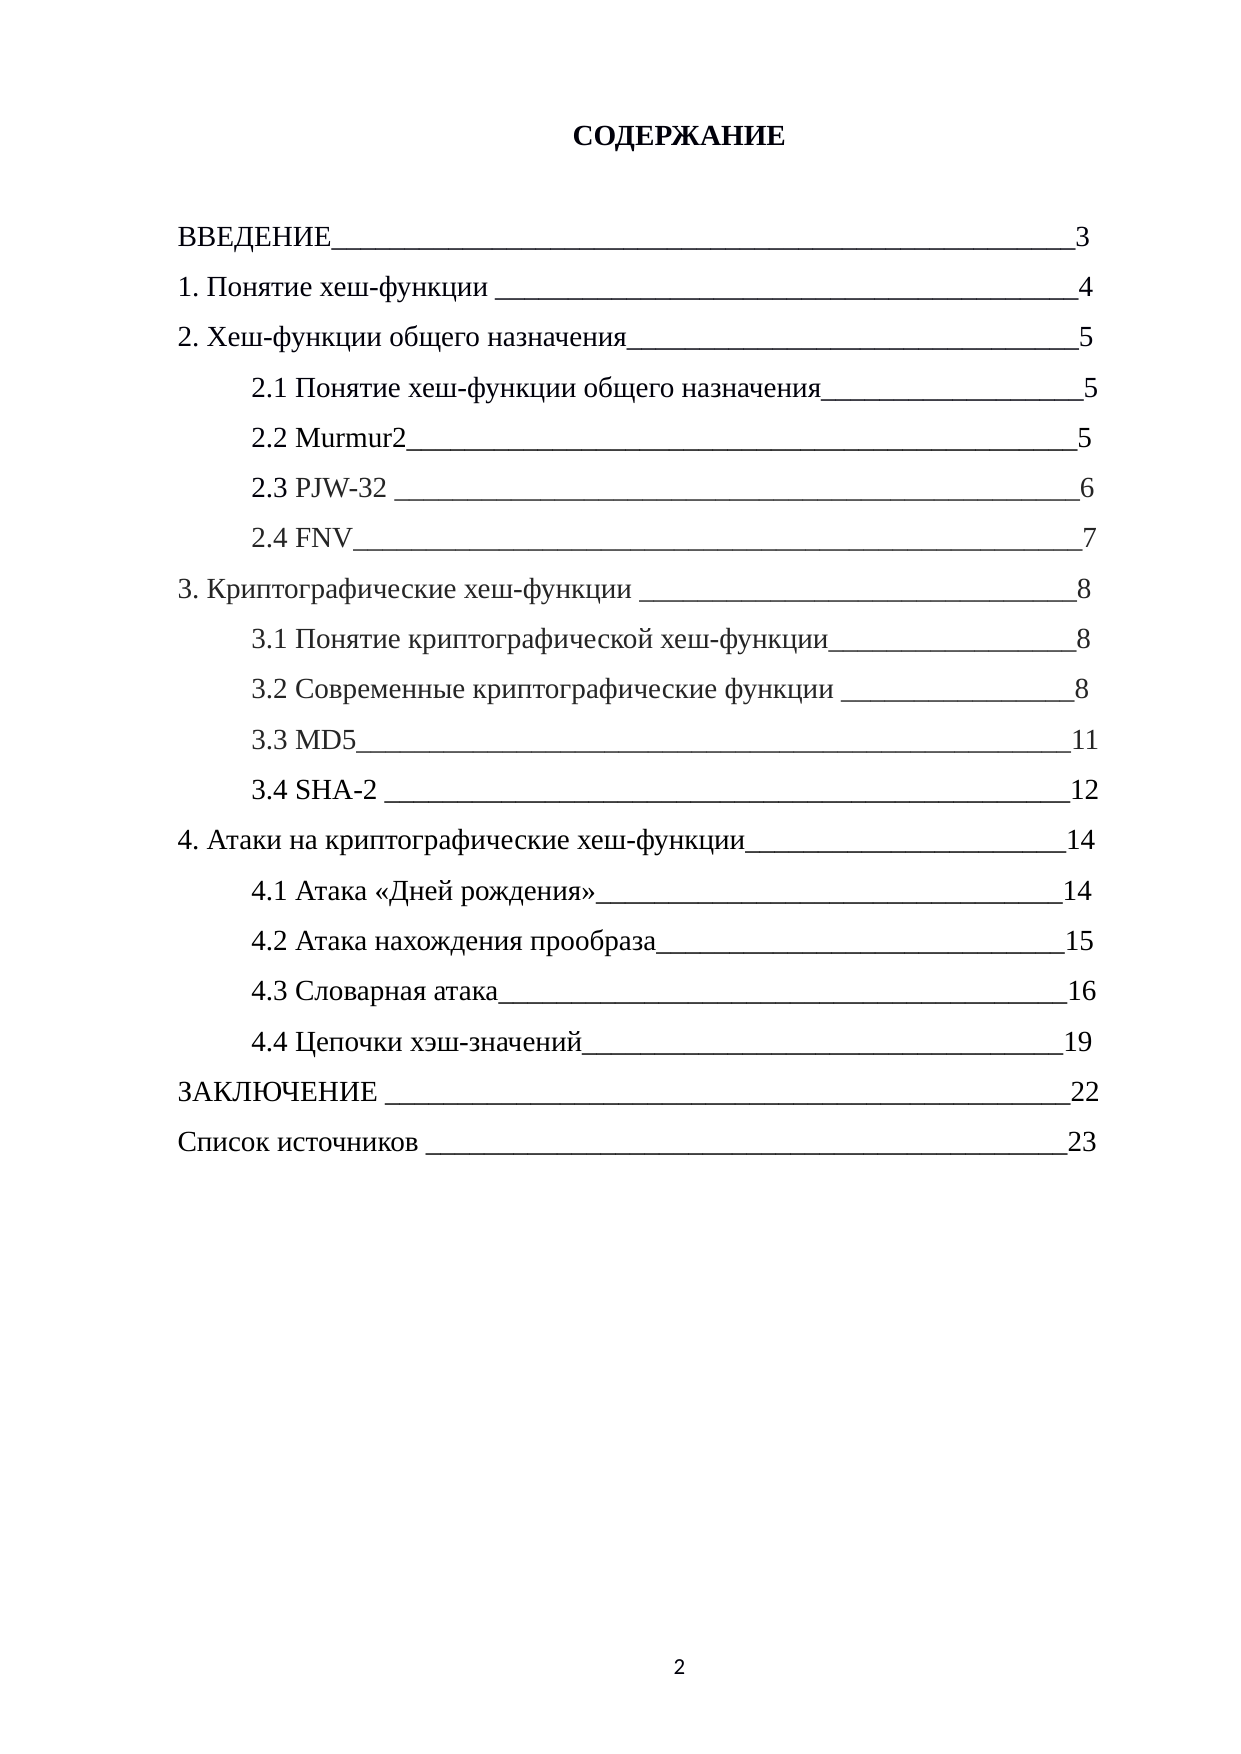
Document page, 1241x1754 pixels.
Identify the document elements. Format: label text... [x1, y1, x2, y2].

text 4.4 Цепочки хэш-значений_________________________________19 [177, 1024, 1181, 1057]
text ВВЕДЕНИЕ___________________________________________________3 1. Понятие хеш-функции ________________________________________4 [177, 219, 1181, 303]
text 4.1 Атака «Дней рождения»________________________________14 [177, 873, 1181, 906]
text Список источников ____________________________________________23 [177, 1124, 1181, 1158]
text 3.2 Современные криптографические функции ________________8 [177, 672, 1181, 705]
text СОДЕРЖАНИЕ [177, 118, 1181, 152]
text 4.2 Атака нахождения прообраза____________________________15 [177, 923, 1181, 957]
text ЗАКЛЮЧЕНИЕ _______________________________________________22 [177, 1074, 1181, 1108]
text 2.3 PJW-32 _______________________________________________6 [177, 470, 1181, 504]
text 2.4 FNV__________________________________________________7 [177, 521, 1181, 554]
text 3.3 MD5_________________________________________________11 [177, 722, 1181, 755]
text 4. Атаки на криптографические хеш-функции______________________14 [177, 822, 1181, 856]
text 3.1 Понятие криптографической хеш-функции_________________8 [177, 621, 1181, 655]
text 2. Хеш-функции общего назначения_______________________________5 [177, 319, 1181, 353]
text 3.4 SHA-2 _______________________________________________12 [177, 772, 1181, 806]
text 2.2 Murmur2______________________________________________5 [177, 420, 1181, 453]
text 3. Криптографические хеш-функции ______________________________8 [177, 571, 1181, 604]
text 2.1 Понятие хеш-функции общего назначения__________________5 [177, 370, 1181, 403]
text 4.3 Словарная атака_______________________________________16 [177, 973, 1181, 1007]
